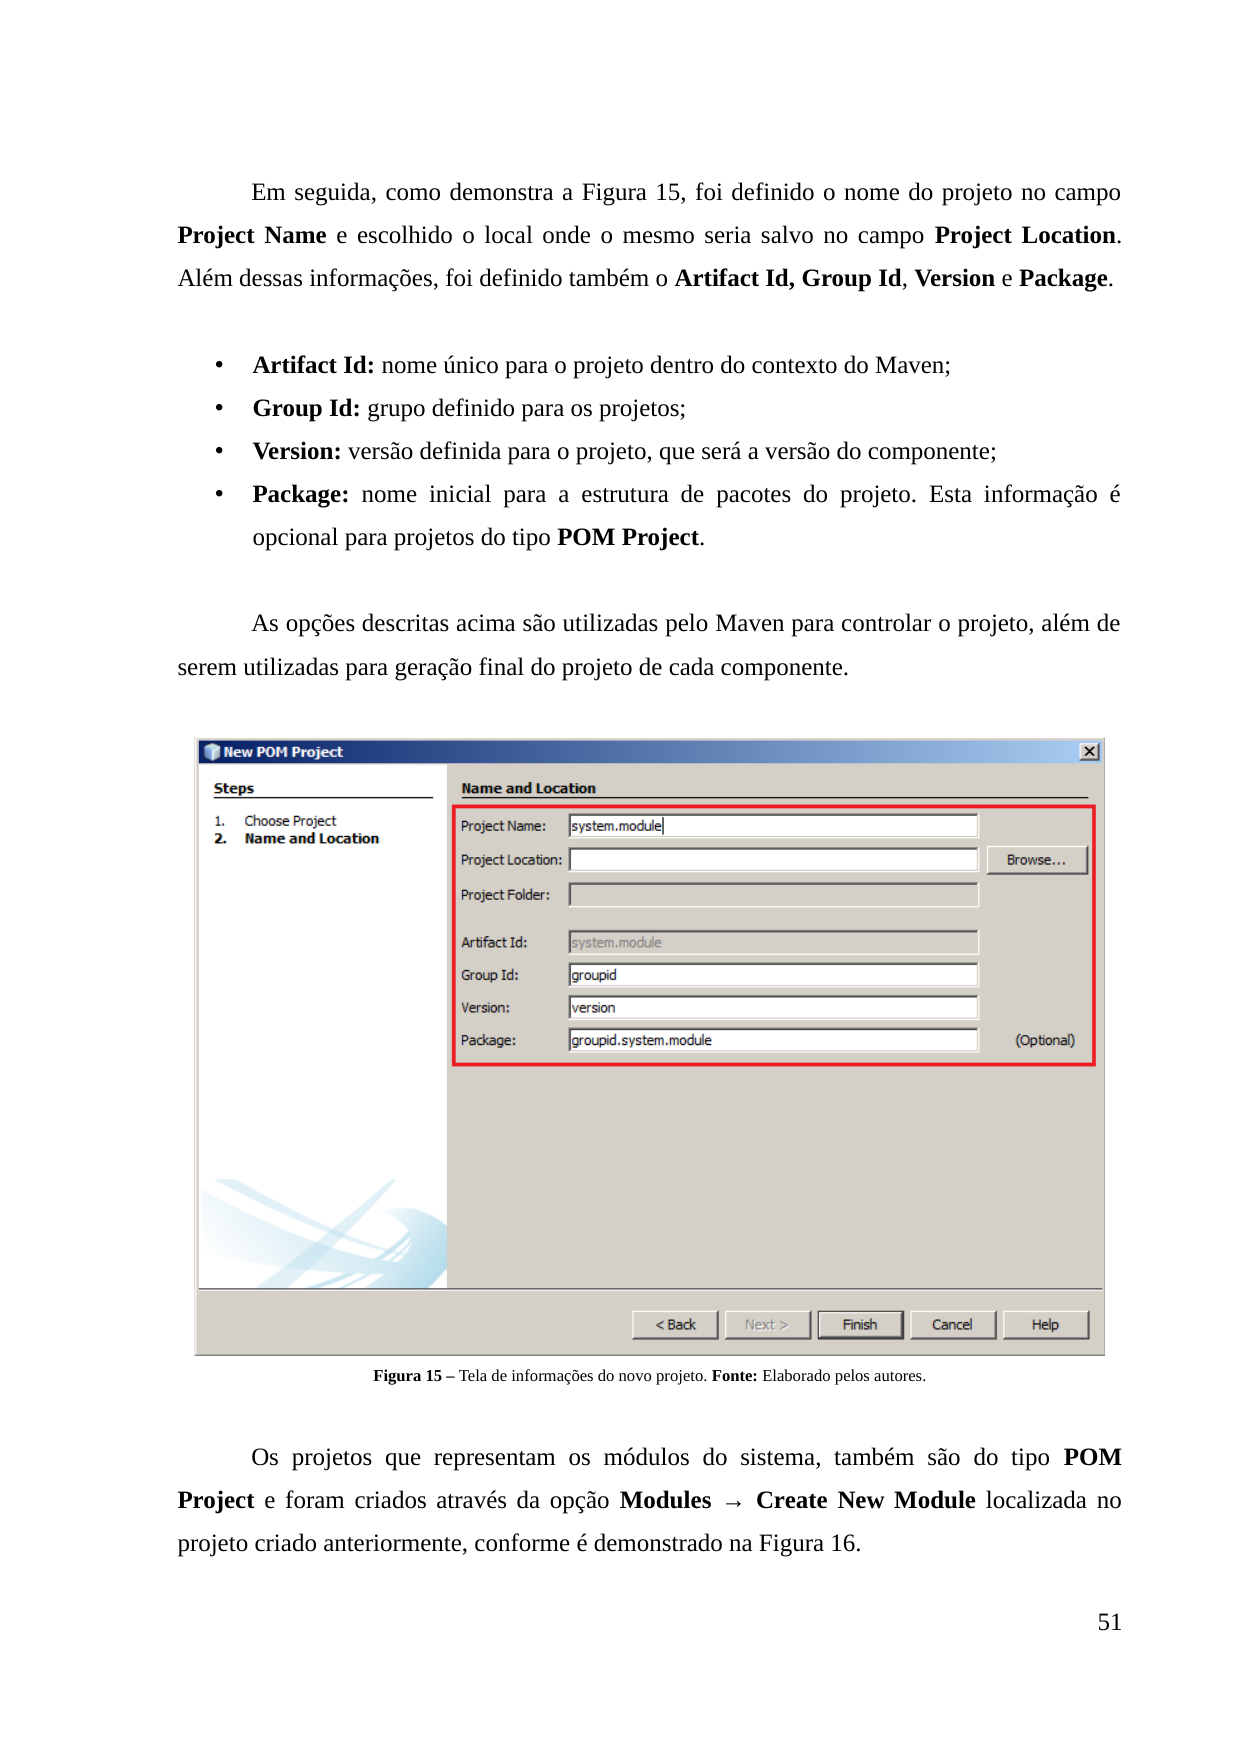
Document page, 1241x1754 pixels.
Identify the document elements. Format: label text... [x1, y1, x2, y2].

list Package: nome inicial para a estrutura de pacotes do projeto. Esta informação é opcional para projetos do tipo POM Project. [215, 479, 1122, 551]
text As opções descritas acima são utilizadas pelo Maven para controlar o projeto, além de serem utilizadas para geração final do projeto de cada componente. [177, 608, 1122, 680]
text Os projetos que representam os módulos do sistema, também são do tipo POM Project e foram criados através da opção Modules → Create New Module localizada no projeto criado anteriormente, conforme é demonstrado na Figura 16. [177, 1442, 1122, 1557]
text Figura 15 – Tela de informações do novo projeto. Fonte: Elaborado pelos autores. [177, 1365, 1122, 1384]
list Artifact Id: nome único para o projeto dentro do contexto do Maven; [215, 350, 1122, 378]
picture [194, 737, 1105, 1356]
text Em seguida, como demonstra a Figura 15, foi definido o nome do projeto no campo Project Name e escolhido o local onde o mesmo seria salvo no campo Project Location. Além dessas informações, foi definido também o Artifact Id, Group Id, Version e Package. [177, 177, 1122, 292]
list Group Id: grupo definido para os projetos; [215, 393, 1122, 422]
list Version: versão definida para o projeto, que será a versão do componente; [215, 436, 1122, 465]
